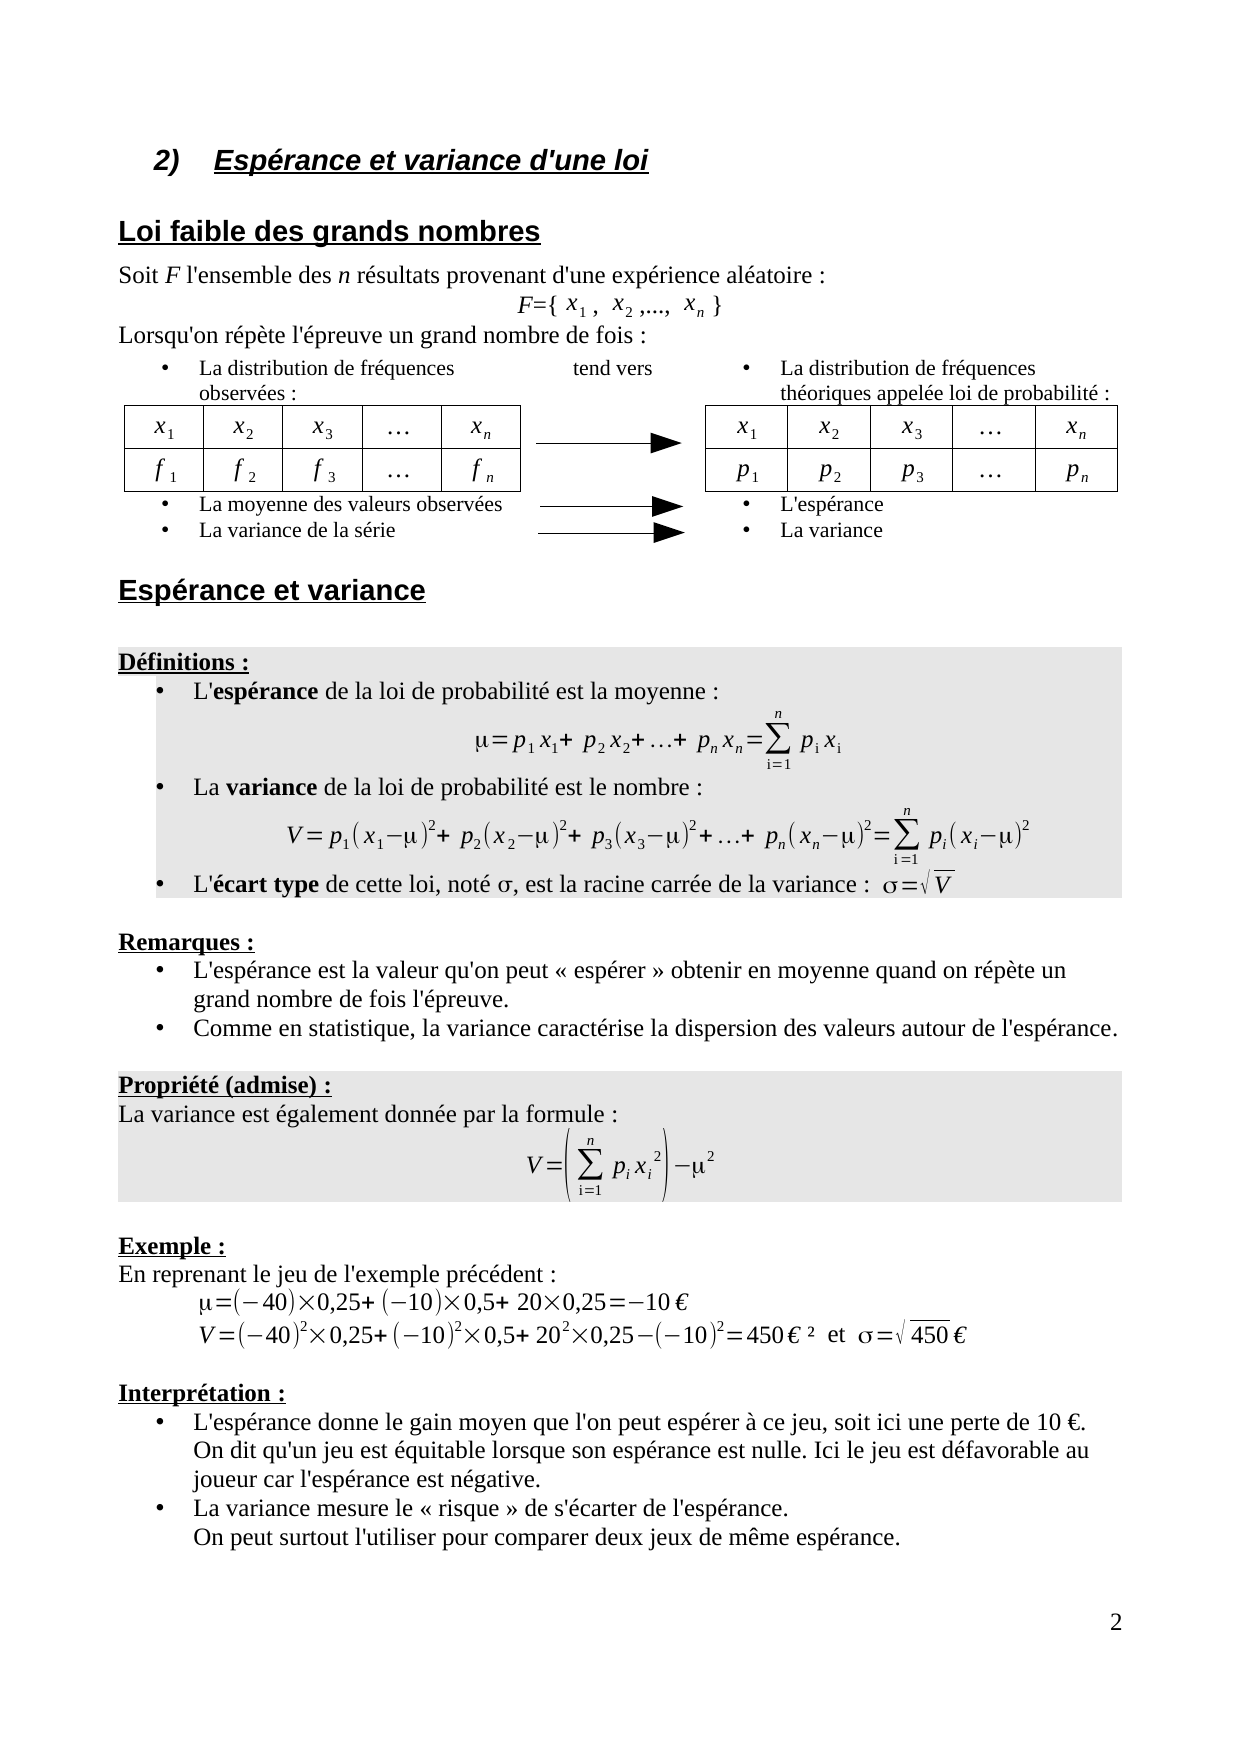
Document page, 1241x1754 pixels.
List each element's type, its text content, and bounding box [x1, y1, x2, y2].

text En reprenant le jeu de l'exemple précédent : [118, 1259, 1122, 1288]
table_header La distribution de fréquences observées : La moyenne des valeurs observées La variance de la série [118, 349, 526, 548]
text Définitions : [118, 647, 1122, 676]
text Lorsqu'on répète l'épreuve un grand nombre de fois : [118, 320, 1122, 349]
table_cell … [363, 449, 441, 491]
text Exemple : [118, 1231, 1122, 1259]
list L'espérance de la loi de probabilité est la moyenne : [156, 676, 1122, 705]
table_cell [871, 449, 952, 491]
table_header … [953, 406, 1035, 448]
text et [118, 1317, 1122, 1349]
list L'espérance donne le gain moyen que l'on peut espérer à ce jeu, soit ici une perte de 10 €. [156, 1407, 1122, 1435]
table_cell [442, 449, 520, 491]
table_header [871, 406, 952, 448]
subtitle Loi faible des grands nombres [118, 214, 1122, 248]
table_cell [125, 449, 203, 491]
table_cell [1036, 449, 1117, 491]
table_header La distribution de fréquences théoriques appelée loi de probabilité : L'espérance La variance [699, 349, 1123, 548]
text F={, ,..., } [118, 289, 1122, 320]
list La variance mesure le « risque » de s'écarter de l'espérance. [156, 1493, 1122, 1522]
table_cell [204, 449, 282, 491]
subtitle Espérance et variance [118, 573, 1122, 606]
table_header [442, 406, 520, 448]
table_header … [363, 406, 441, 448]
text La variance est également donnée par la formule : [118, 1099, 1122, 1128]
list L'écart type de cette loi, noté , est la racine carrée de la variance : [156, 868, 1122, 898]
table_cell [706, 449, 787, 491]
table_header [204, 406, 282, 448]
subtitle Espérance et variance d'une loi [153, 143, 1122, 177]
table_cell [788, 449, 870, 491]
text Soit F l'ensemble des n résultats provenant d'une expérience aléatoire : [118, 260, 1122, 289]
table_header [1036, 406, 1117, 448]
list On dit qu'un jeu est équitable lorsque son espérance est nulle. Ici le jeu est défavorable au joueur car l'espérance est négative. [156, 1435, 1122, 1493]
list L'espérance est la valeur qu'on peut « espérer » obtenir en moyenne quand on répète un grand nombre de fois l'épreuve. [156, 956, 1122, 1013]
text Remarques : [118, 927, 1122, 956]
table_header [706, 406, 787, 448]
table_header [788, 406, 870, 448]
table_cell … [953, 449, 1035, 491]
list La variance de la loi de probabilité est le nombre : [156, 772, 1122, 801]
table_cell [283, 449, 362, 491]
text Interprétation : [118, 1378, 1122, 1407]
table_header tend vers [526, 349, 699, 548]
table_header [125, 406, 203, 448]
table_header [283, 406, 362, 448]
list On peut surtout l'utiliser pour comparer deux jeux de même espérance. [156, 1522, 1122, 1550]
text Propriété (admise) : [118, 1071, 1122, 1099]
list Comme en statistique, la variance caractérise la dispersion des valeurs autour de l'espérance. [156, 1013, 1122, 1042]
